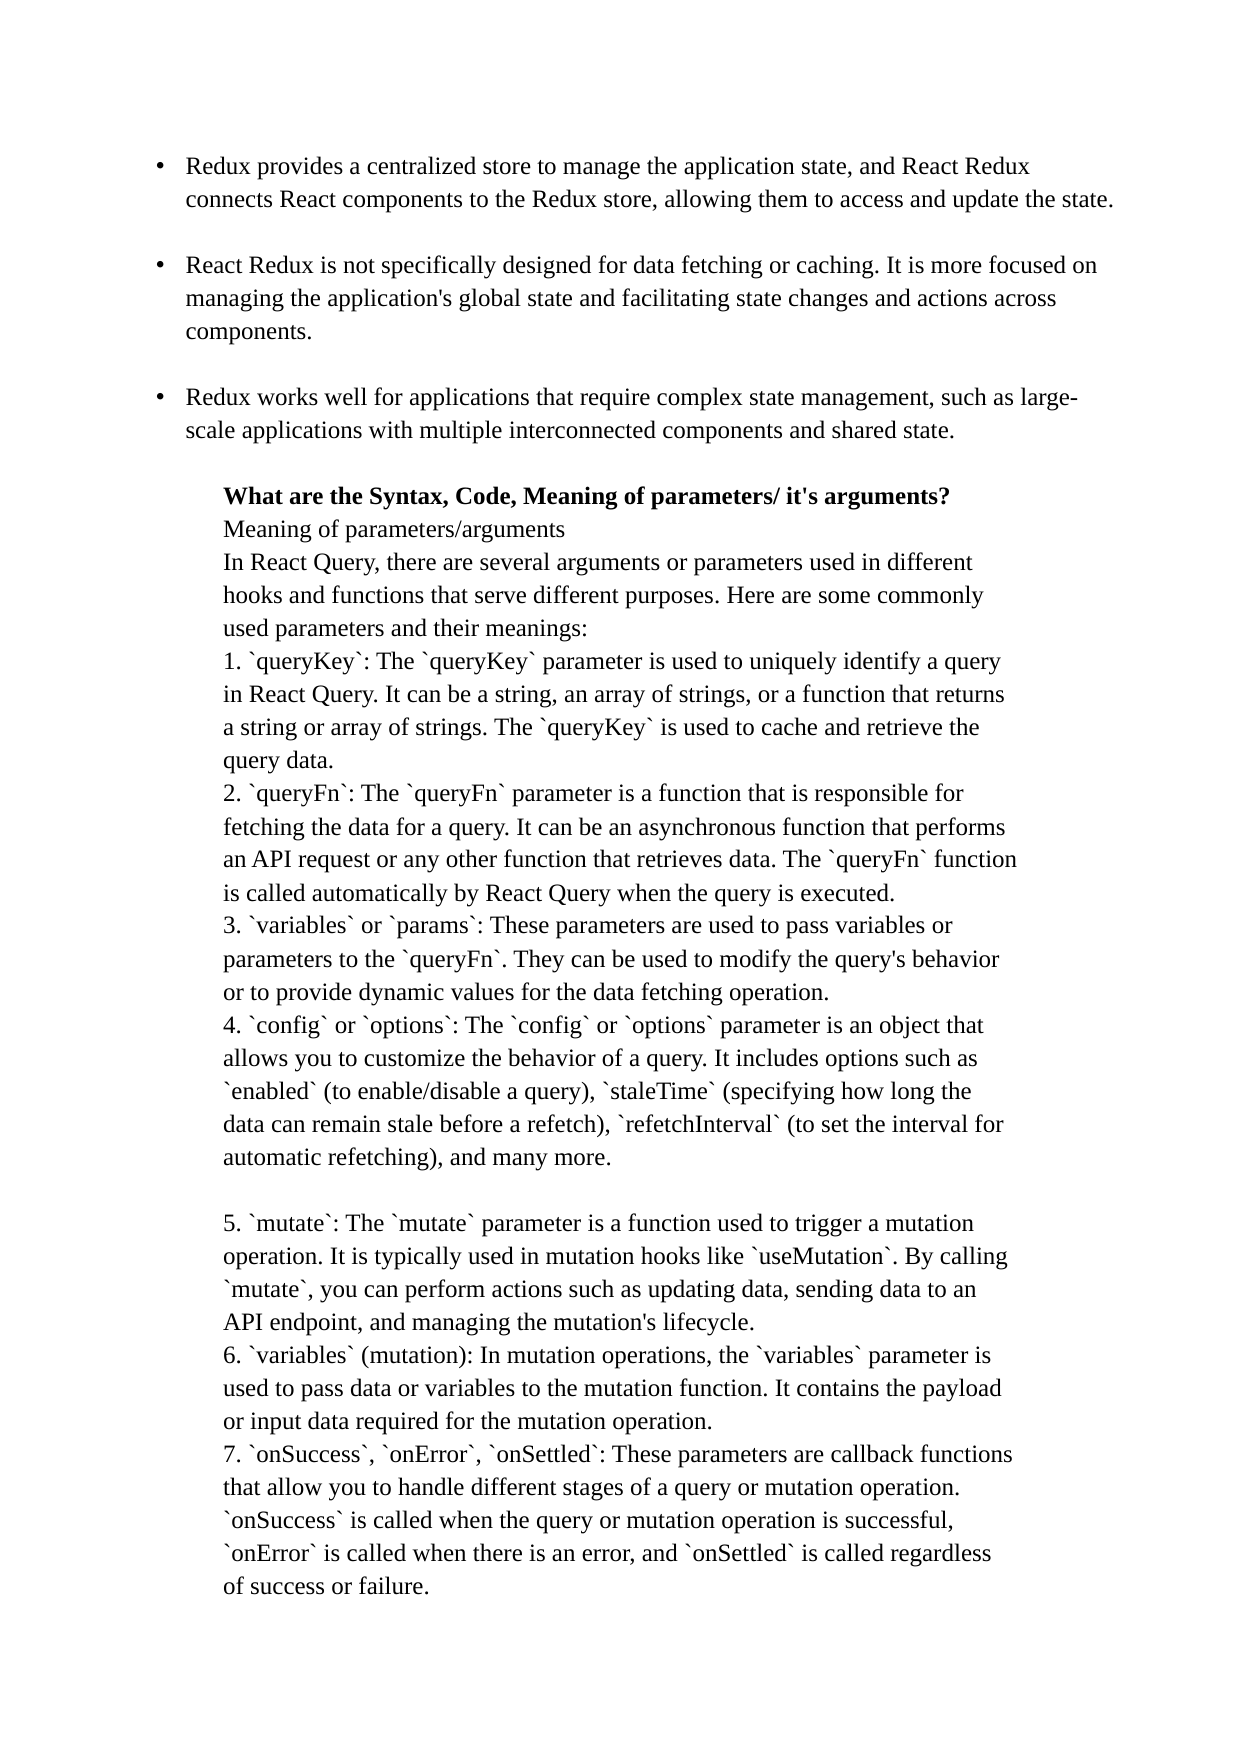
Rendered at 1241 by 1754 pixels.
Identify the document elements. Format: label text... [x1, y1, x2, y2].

text What are the Syntax, Code, Meaning of parameters/ it's arguments? [223, 481, 1017, 510]
list React Redux is not specifically designed for data fetching or caching. It is more focused on managing the application's global state and facilitating state changes and actions across components. [185, 250, 1122, 345]
text 6. `variables` (mutation): In mutation operations, the `variables` parameter is used to pass data or variables to the mutation function. It contains the payload or input data required for the mutation operation. [223, 1340, 1017, 1435]
list Redux works well for applications that require complex state management, such as large-scale applications with multiple interconnected components and shared state. [185, 382, 1122, 444]
text 5. `mutate`: The `mutate` parameter is a function used to trigger a mutation operation. It is typically used in mutation hooks like `useMutation`. By calling `mutate`, you can perform actions such as updating data, sending data to an API endpoint, and managing the mutation's lifecycle. [223, 1208, 1017, 1336]
list Redux provides a centralized store to manage the application state, and React Redux connects React components to the Redux store, allowing them to access and update the state. [185, 151, 1122, 213]
text 1. `queryKey`: The `queryKey` parameter is used to uniquely identify a query in React Query. It can be a string, an array of strings, or a function that returns a string or array of strings. The `queryKey` is used to cache and retrieve the query data. [223, 646, 1017, 774]
text 2. `queryFn`: The `queryFn` parameter is a function that is responsible for fetching the data for a query. It can be an asynchronous function that performs an API request or any other function that retrieves data. The `queryFn` function is called automatically by React Query when the query is executed. [223, 778, 1017, 906]
text 7. `onSuccess`, `onError`, `onSettled`: These parameters are callback functions that allow you to handle different stages of a query or mutation operation. `onSuccess` is called when the query or mutation operation is successful, `onError` is called when there is an error, and `onSettled` is called regardless of success or failure. [223, 1439, 1017, 1600]
text 3. `variables` or `params`: These parameters are used to pass variables or parameters to the `queryFn`. They can be used to modify the query's behavior or to provide dynamic values for the data fetching operation. [223, 911, 1017, 1005]
text 4. `config` or `options`: The `config` or `options` parameter is an object that allows you to customize the behavior of a query. It includes options such as `enabled` (to enable/disable a query), `staleTime` (specifying how long the data can remain stale before a refetch), `refetchInterval` (to set the interval for automatic refetching), and many more. [223, 1010, 1017, 1203]
text In React Query, there are several arguments or parameters used in different hooks and functions that serve different purposes. Here are some commonly used parameters and their meanings: [223, 547, 1017, 642]
text Meaning of parameters/arguments [223, 514, 1017, 543]
